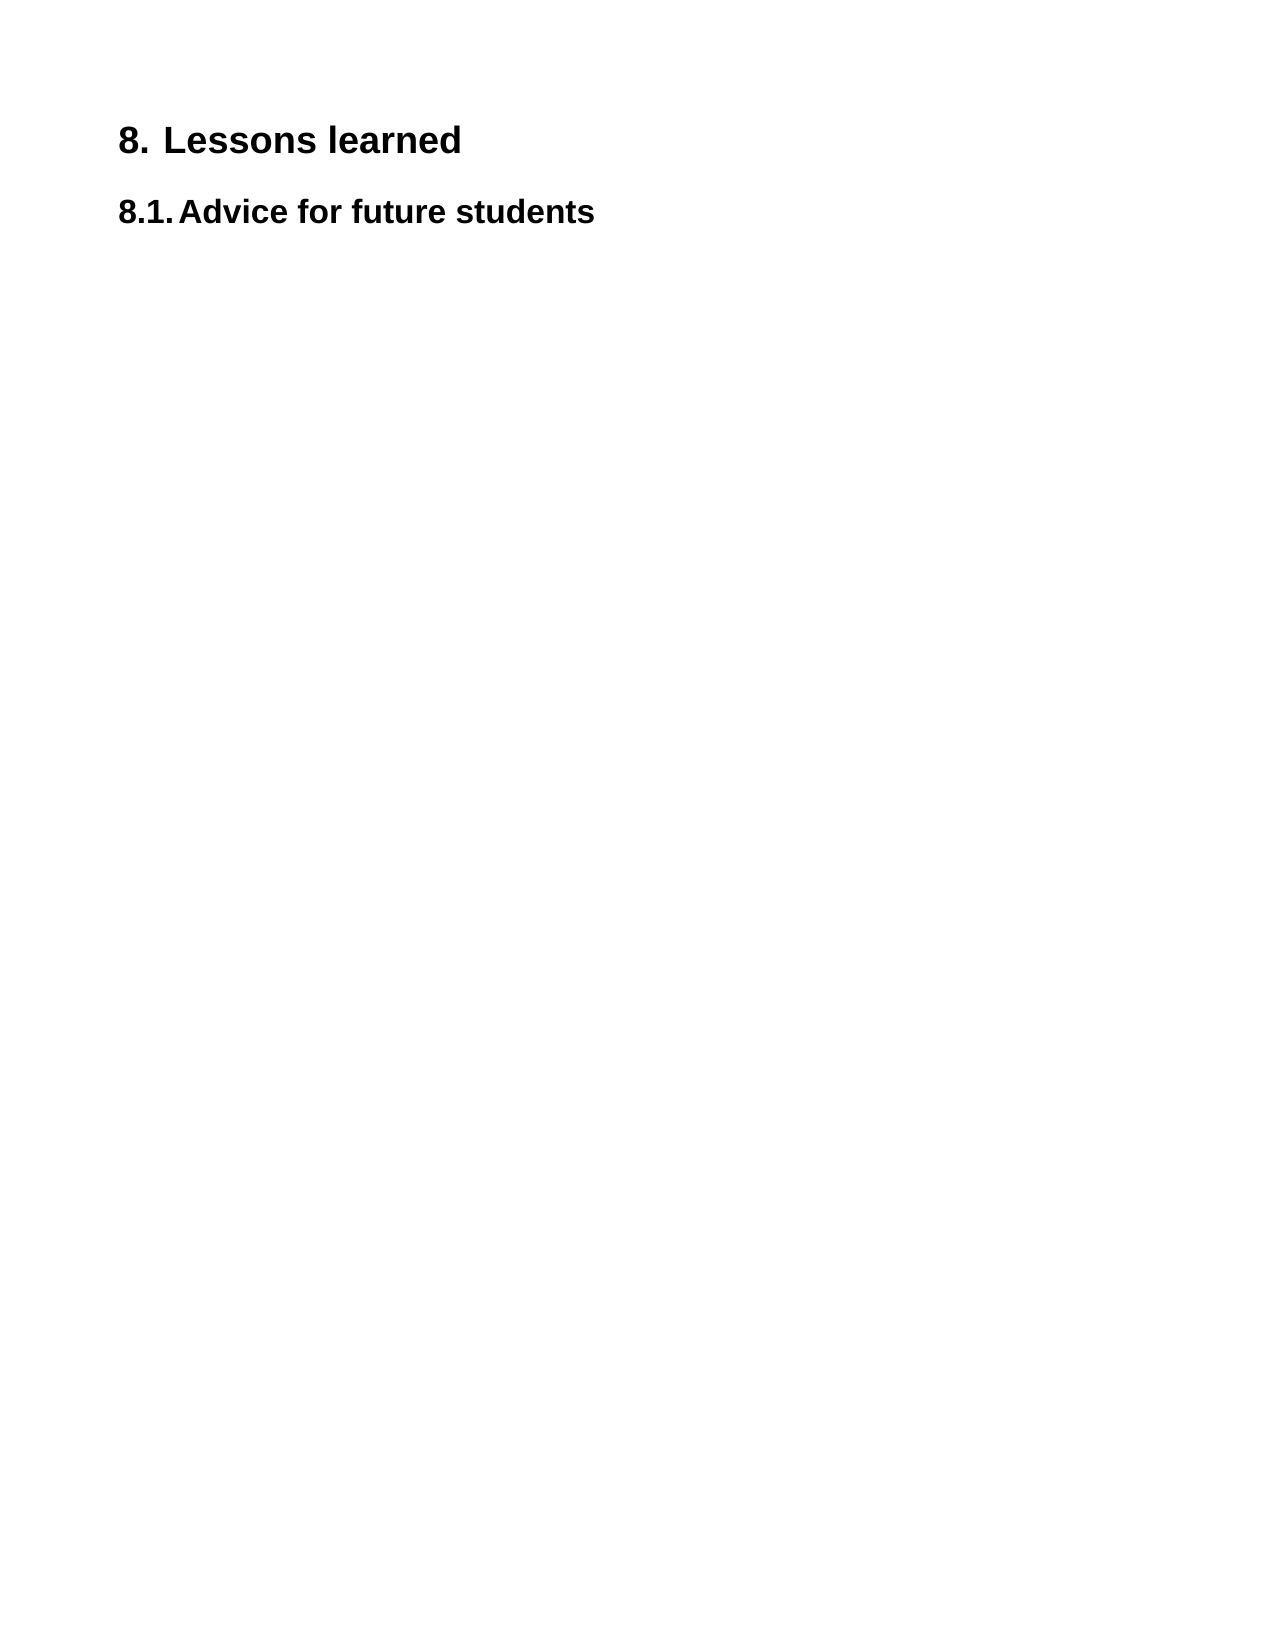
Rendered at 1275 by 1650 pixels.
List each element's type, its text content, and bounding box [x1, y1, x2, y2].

subtitle Lessons learned [118, 118, 1157, 162]
subtitle Advice for future students [118, 192, 1157, 230]
